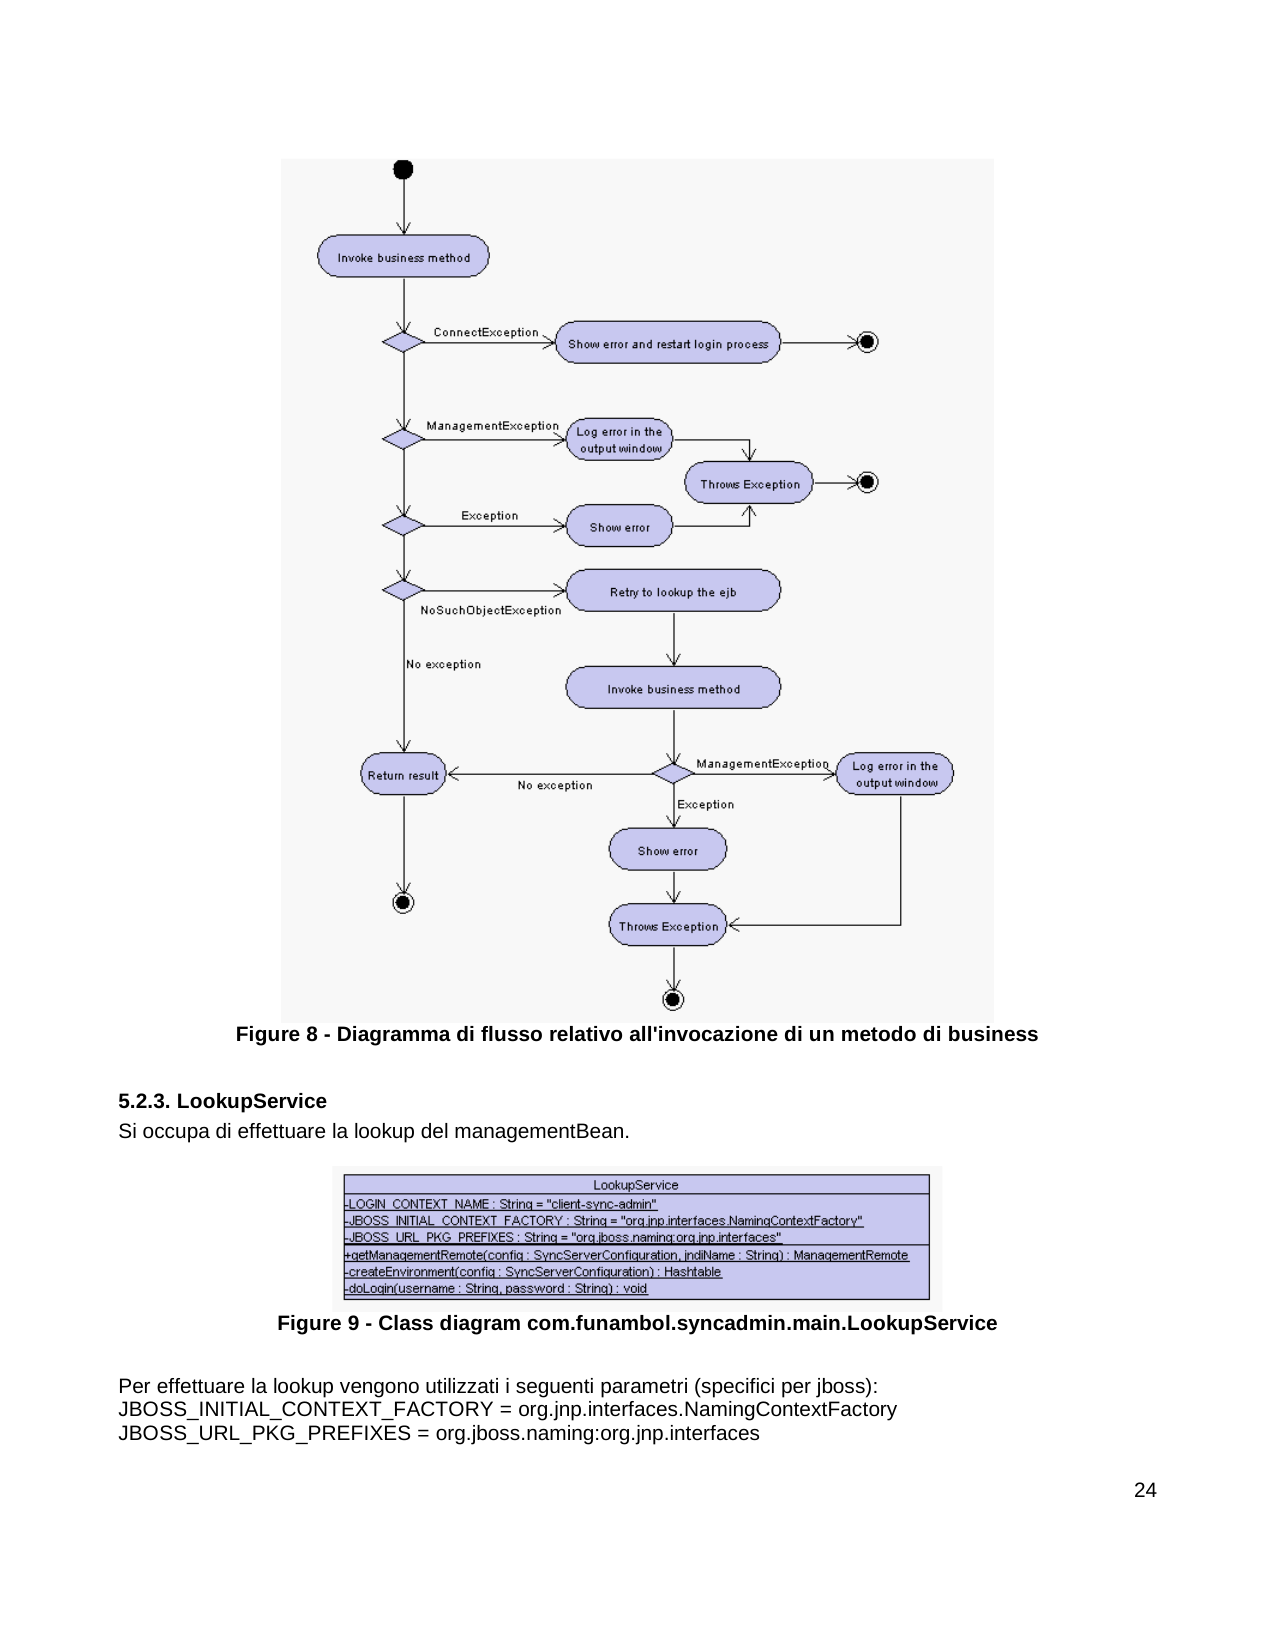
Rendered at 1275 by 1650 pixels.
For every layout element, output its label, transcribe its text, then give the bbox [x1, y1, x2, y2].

text [218, 1046, 1057, 1066]
text Figure 9 - Class diagram com.funambol.syncadmin.main.LookupService [266, 1192, 1009, 1335]
picture [332, 1166, 943, 1312]
text Per effettuare la lookup vengono utilizzati i seguenti parametri (specifici per jboss): [118, 1143, 1157, 1398]
text JBOSS_URL_PKG_PREFIXES = org.jboss.naming:org.jnp.interfaces [118, 1421, 1157, 1445]
text Si occupa di effettuare la lookup del managementBean. [118, 1120, 1157, 1143]
text JBOSS_INITIAL_CONTEXT_FACTORY = org.jnp.interfaces.NamingContextFactory [118, 1398, 1157, 1421]
subtitle LookupService [118, 173, 1157, 1113]
picture [281, 147, 994, 1023]
text Figure 8 - Diagramma di flusso relativo all'invocazione di un metodo di business [218, 172, 1057, 1046]
